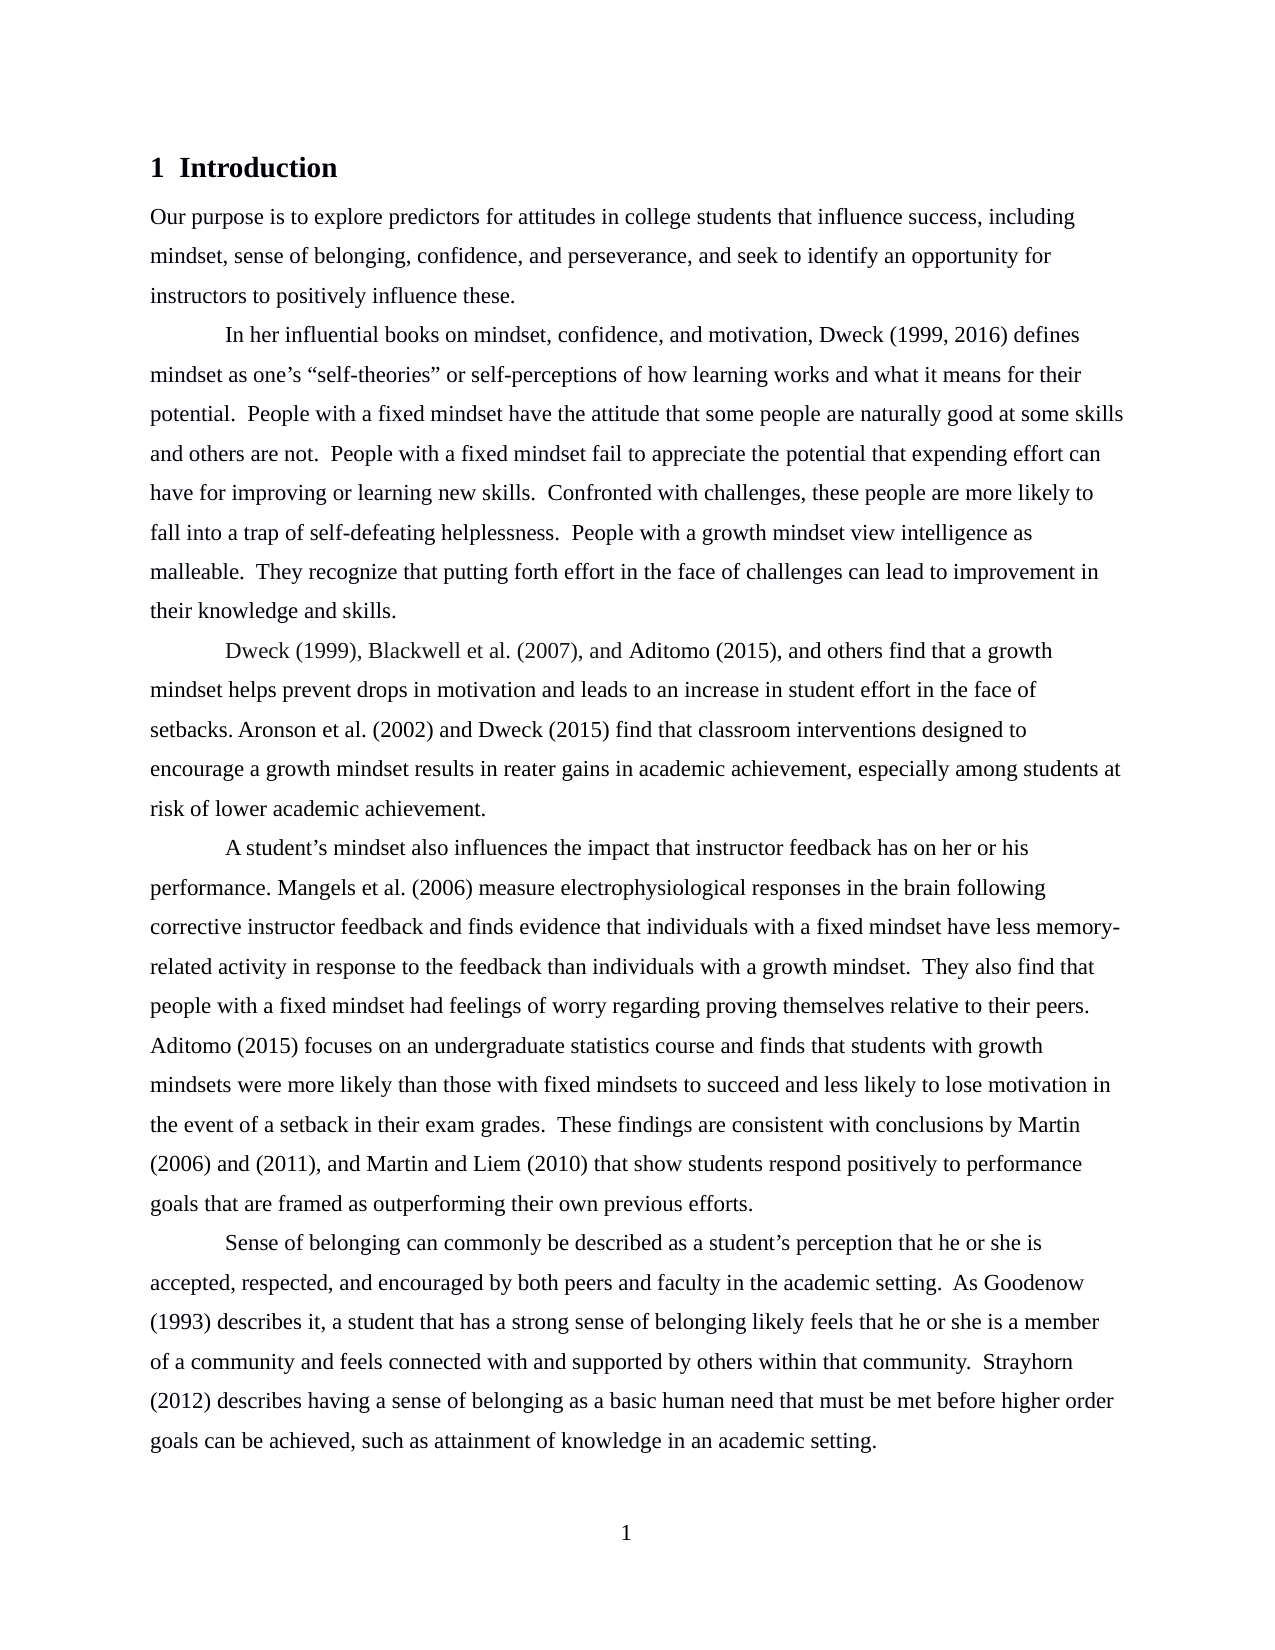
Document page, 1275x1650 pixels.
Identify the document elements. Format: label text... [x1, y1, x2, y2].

text 1 Introduction [150, 150, 1125, 183]
text Sense of belonging can commonly be described as a student’s perception that he or she is accepted, respected, and encouraged by both peers and faculty in the academic setting. As Goodenow (1993) describes it, a student that has a strong sense of belonging likely feels that he or she is a member of a community and feels connected with and supported by others within that community. Strayhorn (2012) describes having a sense of belonging as a basic human need that must be met before higher order goals can be achieved, such as attainment of knowledge in an academic setting. [150, 1229, 1125, 1453]
text A student’s mindset also influences the impact that instructor feedback has on her or his performance. Mangels et al. (2006) measure electrophysiological responses in the brain following corrective instructor feedback and finds evidence that individuals with a fixed mindset have less memory-related activity in response to the feedback than individuals with a growth mindset. They also find that people with a fixed mindset had feelings of worry regarding proving themselves relative to their peers. Aditomo (2015) focuses on an undergraduate statistics course and finds that students with growth mindsets were more likely than those with fixed mindsets to succeed and less likely to lose motivation in the event of a setback in their exam grades. These findings are consistent with conclusions by Martin (2006) and (2011), and Martin and Liem (2010) that show students respond positively to performance goals that are framed as outperforming their own previous efforts. [150, 834, 1125, 1216]
text Our purpose is to explore predictors for attitudes in college students that influence success, including mindset, sense of belonging, confidence, and perseverance, and seek to identify an opportunity for instructors to positively influence these. [150, 203, 1125, 308]
text In her influential books on mindset, confidence, and motivation, Dweck (1999, 2016) defines mindset as one’s “self-theories” or self-perceptions of how learning works and what it means for their potential. People with a fixed mindset have the attitude that some people are naturally good at some skills and others are not. People with a fixed mindset fail to appreciate the potential that expending effort can have for improving or learning new skills. Confronted with challenges, these people are more likely to fall into a trap of self-defeating helplessness. People with a growth mindset view intelligence as malleable. They recognize that putting forth effort in the face of challenges can lead to improvement in their knowledge and skills. Dweck (1999), Blackwell et al. (2007), and Aditomo (2015), and others find that a growth mindset helps prevent drops in motivation and leads to an increase in student effort in the face of setbacks. Aronson et al. (2002) and Dweck (2015) find that classroom interventions designed to encourage a growth mindset results in reater gains in academic achievement, especially among students at risk of lower academic achievement. [150, 321, 1125, 821]
